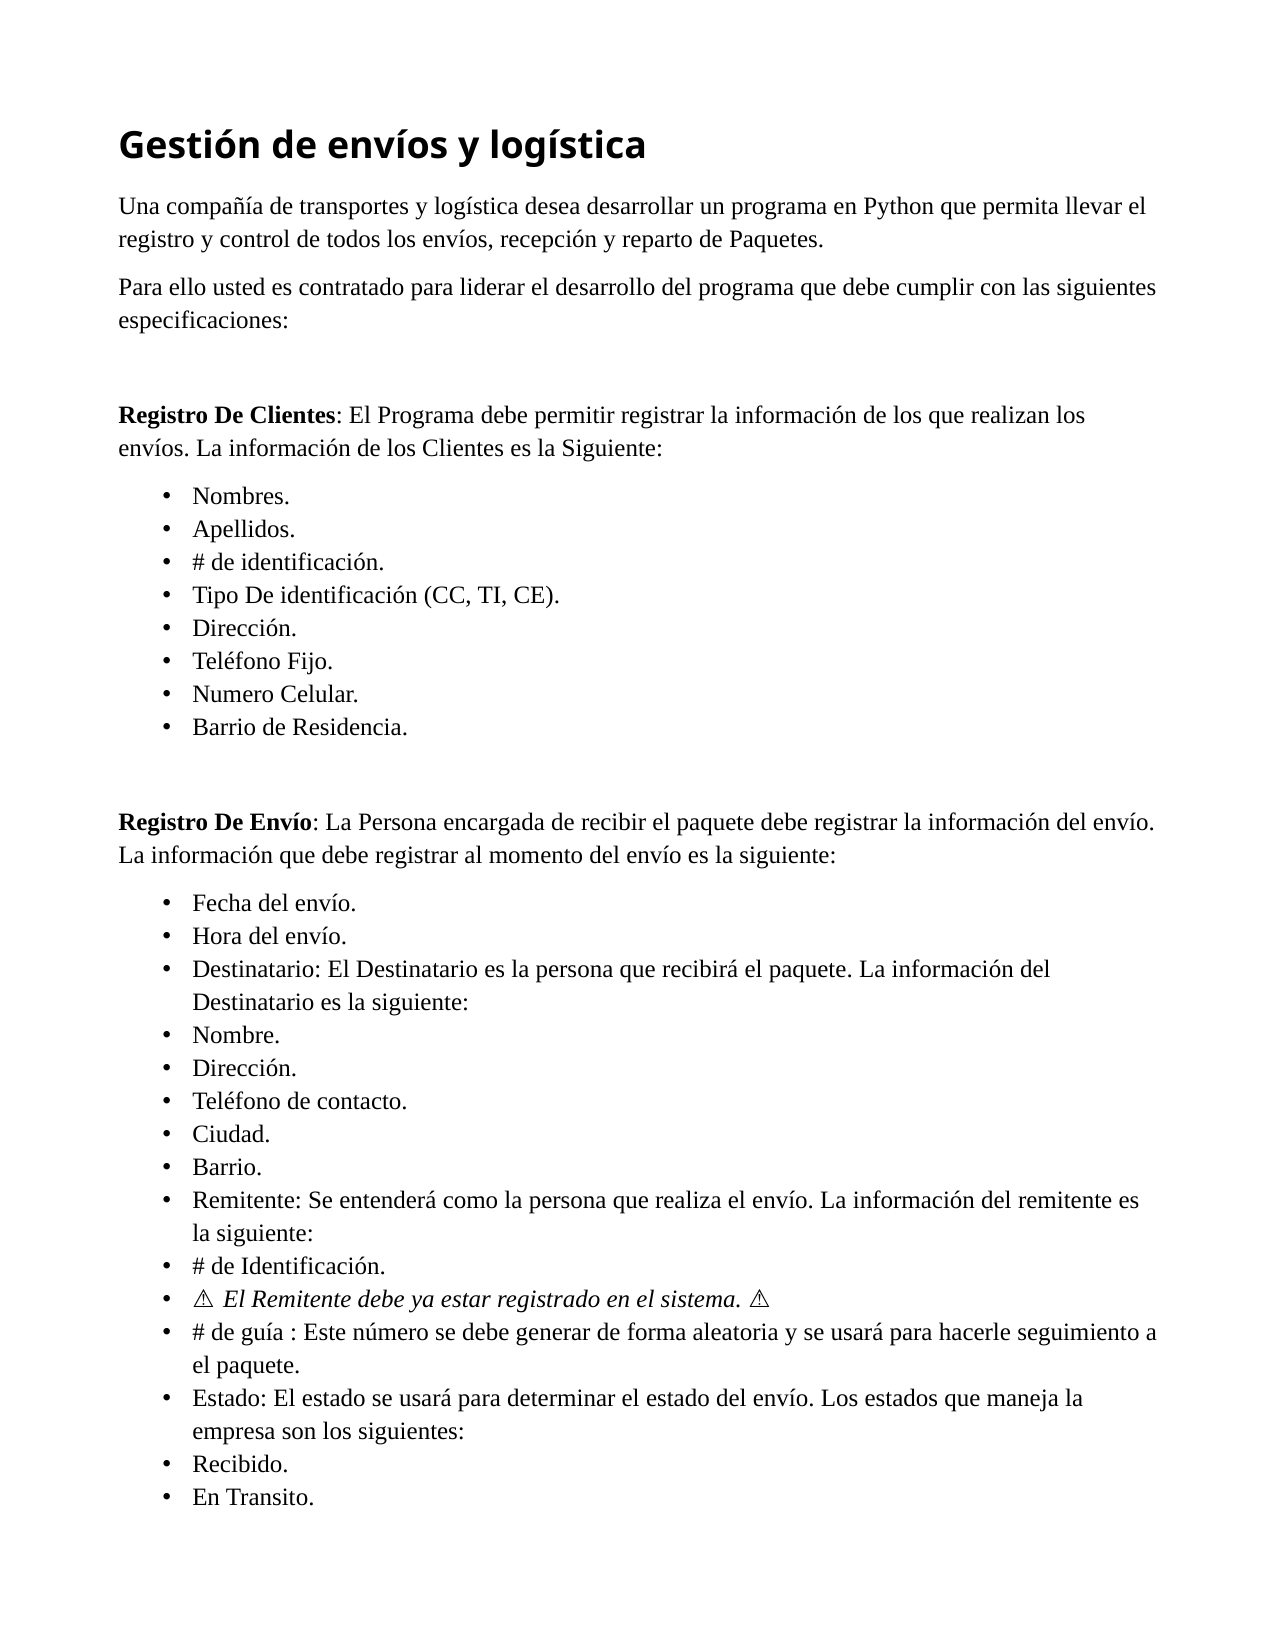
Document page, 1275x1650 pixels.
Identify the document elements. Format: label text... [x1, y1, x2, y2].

list Dirección. [162, 1053, 1157, 1082]
text Registro De Clientes: El Programa debe permitir registrar la información de los que realizan los envíos. La infor­mación de los Clientes es la Siguiente: [118, 400, 1157, 462]
text Registro De Envío: La Persona encar­gada de recibir el paquete debe registrar la información del envío. La información que debe registrar al momento del envío es la siguiente: [118, 807, 1157, 869]
list # de Identificación. [162, 1251, 1157, 1280]
list Destinatario: El Destinatario es la persona que recibirá el paquete. La información del Destinatario es la siguiente: [162, 954, 1157, 1016]
list Fecha del envío. [162, 888, 1157, 917]
list Numero Celular. [162, 679, 1157, 708]
list Barrio. [162, 1152, 1157, 1181]
list Apellidos. [162, 514, 1157, 543]
list Barrio de Residencia. [162, 712, 1157, 741]
list Teléfono Fijo. [162, 646, 1157, 675]
list Tipo De identificación (CC, TI, CE). [162, 580, 1157, 609]
text Para ello usted es contratado para liderar el desarrollo del programa que debe cumplir con las siguientes especificaciones: [118, 272, 1157, 334]
list Nombres. [162, 481, 1157, 509]
list Estado: El estado se usará para determinar el estado del envío. Los estados que maneja la empresa son los siguientes: [162, 1383, 1157, 1445]
list Hora del envío. [162, 921, 1157, 949]
text Una compañía de transportes y logística desea desarrollar un progra­ma en Python que permita llevar el registro y control de todos los envíos, recepción y reparto de Paquetes. [118, 191, 1157, 253]
list Ciudad. [162, 1119, 1157, 1148]
text Gestión de envíos y logística [118, 118, 1157, 169]
list En Transito. [162, 1482, 1157, 1511]
list Remitente: Se entenderá como la persona que realiza el envío. La información del remitente es la siguiente: [162, 1185, 1157, 1247]
list # de identificación. [162, 547, 1157, 576]
list Recibido. [162, 1449, 1157, 1478]
list # de guía : Este número se debe generar de forma aleatoria y se usará para hacerle seguimiento a el paquete. [162, 1317, 1157, 1379]
list Teléfono de contacto. [162, 1086, 1157, 1115]
list Dirección. [162, 613, 1157, 642]
list Nombre. [162, 1020, 1157, 1049]
list ⚠️ El Remitente debe ya estar registrado en el sistema. ⚠️ [162, 1284, 1157, 1313]
